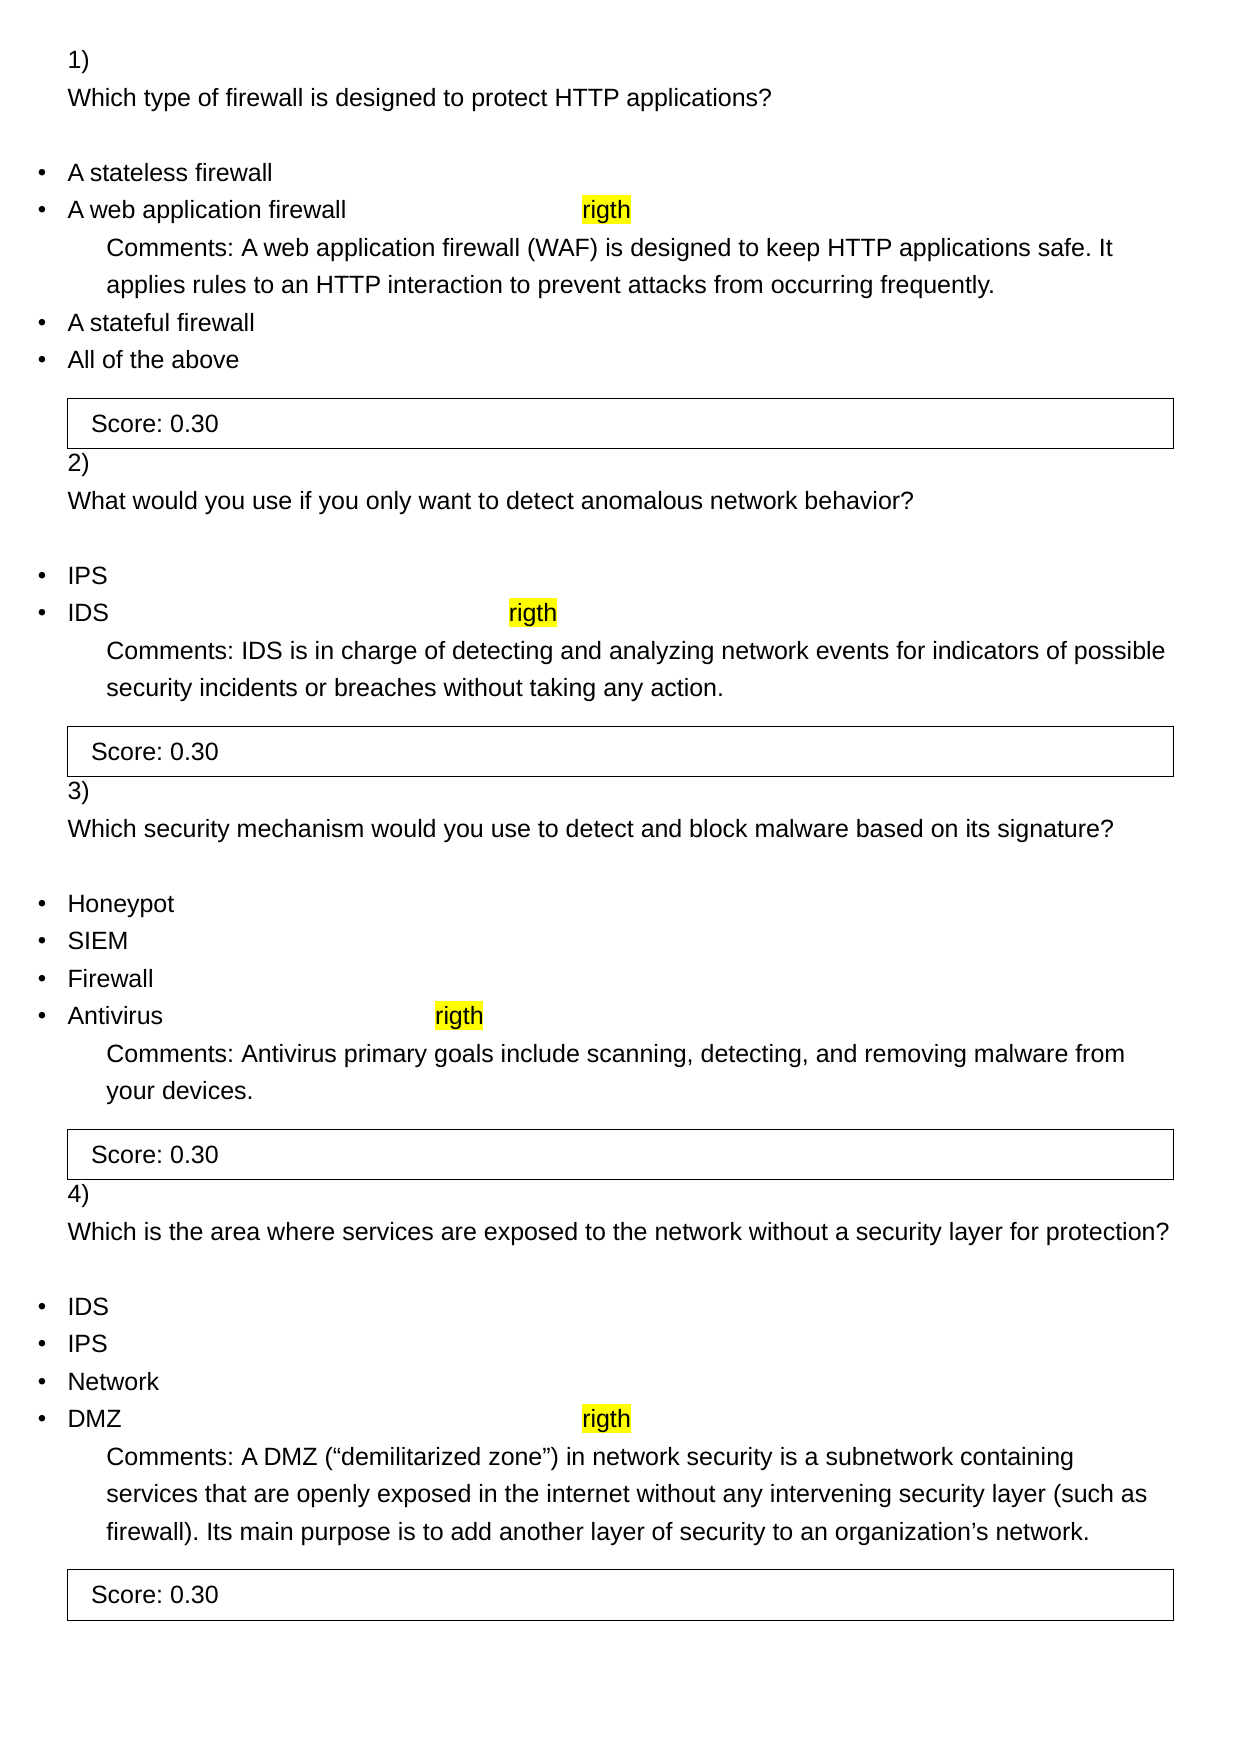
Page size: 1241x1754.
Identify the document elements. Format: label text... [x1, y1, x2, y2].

list All of the above [67, 337, 1173, 374]
list IPS [67, 552, 1173, 589]
list SIEM [67, 918, 1173, 955]
list Comments: A DMZ (“demilitarized zone”) in network security is a subnetwork containing services that are openly exposed in the internet without any intervening security layer (such as firewall). Its main purpose is to add another layer of security to an organization’s network. [106, 1433, 1173, 1546]
text Score: 0.30 [68, 727, 1173, 776]
list DMZ rigth [67, 1396, 1173, 1433]
list Firewall [67, 955, 1173, 993]
list IDS rigth [67, 589, 1173, 627]
list A stateless firewall [67, 149, 1173, 187]
list A web application firewall rigth [67, 187, 1173, 224]
list Honeypot [67, 880, 1173, 918]
list Comments: A web application firewall (WAF) is designed to keep HTTP applications safe. It applies rules to an HTTP interaction to prevent attacks from occurring frequently. [106, 224, 1173, 299]
list Comments: IDS is in charge of detecting and analyzing network events for indicators of possible security incidents or breaches without taking any action. [106, 627, 1173, 702]
text 2) [67, 449, 1166, 477]
text Score: 0.30 [68, 1570, 1173, 1620]
text 3) [67, 777, 1166, 805]
text Which type of firewall is designed to protect HTTP applications? [67, 74, 1173, 112]
text 1) [67, 45, 1166, 74]
list Antivirus rigth [67, 993, 1173, 1030]
text 4) [67, 1180, 1166, 1208]
list A stateful firewall [67, 299, 1173, 337]
text Score: 0.30 [68, 1130, 1173, 1179]
list IPS [67, 1321, 1173, 1358]
list Comments: Antivirus primary goals include scanning, detecting, and removing malware from your devices. [106, 1030, 1173, 1105]
text Which is the area where services are exposed to the network without a security layer for protection? [67, 1208, 1173, 1246]
text Which security mechanism would you use to detect and block malware based on its signature? [67, 805, 1173, 843]
text What would you use if you only want to detect anomalous network behavior? [67, 477, 1173, 514]
list IDS [67, 1283, 1173, 1321]
list Network [67, 1358, 1173, 1396]
text Score: 0.30 [68, 399, 1173, 448]
